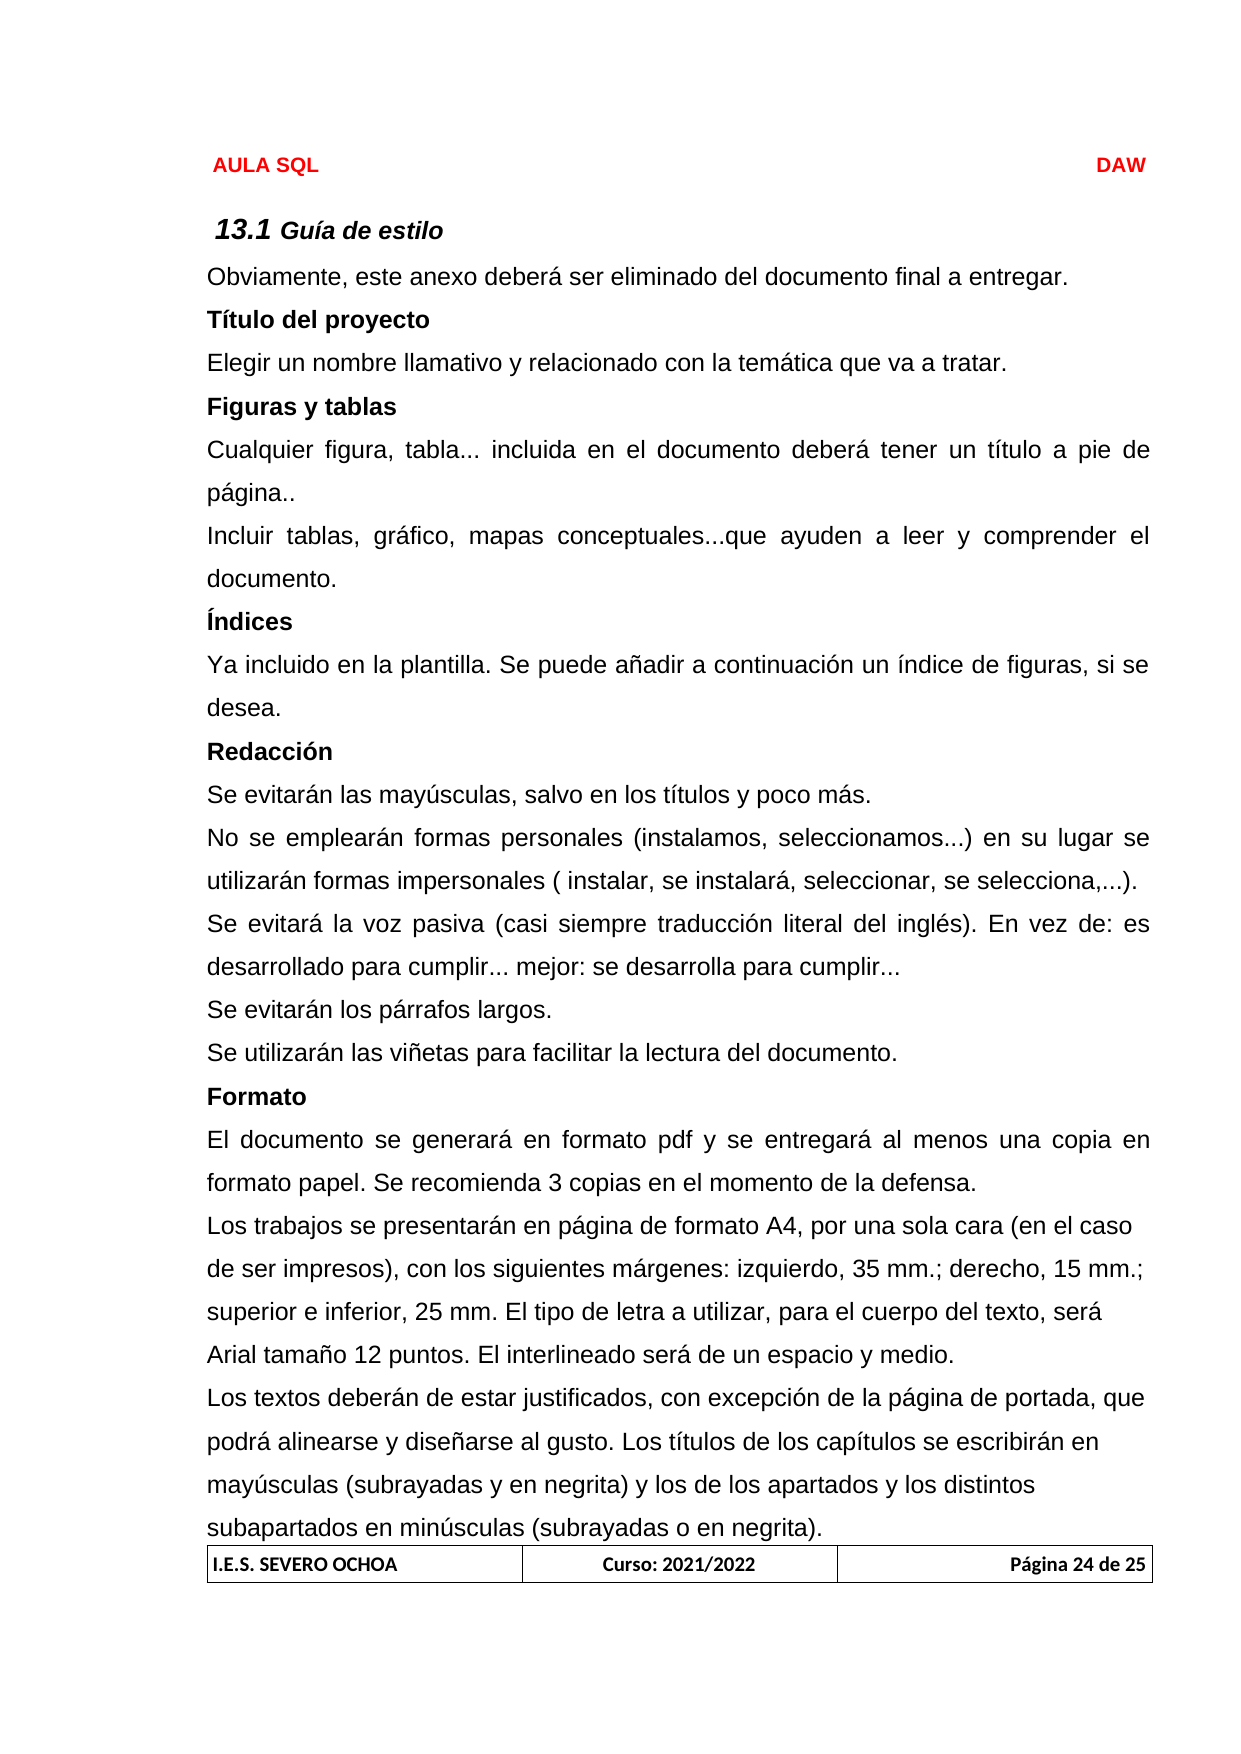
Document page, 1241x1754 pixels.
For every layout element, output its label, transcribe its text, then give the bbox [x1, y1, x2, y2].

list Se evitarán los párrafos largos. [169, 995, 1152, 1024]
list Se utilizarán las viñetas para facilitar la lectura del documento. [169, 1038, 1152, 1067]
list Se evitará la voz pasiva (casi siempre traducción literal del inglés). En vez de: es desarrollado para cumplir... mejor: se desarrolla para cumplir... [169, 909, 1152, 981]
list Ya incluido en la plantilla. Se puede añadir a continuación un índice de figuras, si se desea. [169, 650, 1152, 722]
list Incluir tablas, gráfico, mapas conceptuales...que ayuden a leer y comprender el documento. [169, 521, 1152, 593]
list Figuras y tablas [169, 391, 1152, 420]
list Formato [169, 1081, 1152, 1110]
list Índices [169, 607, 1152, 636]
list Se evitarán las mayúsculas, salvo en los títulos y poco más. [169, 779, 1152, 808]
list Elegir un nombre llamativo y relacionado con la temática que va a tratar. [169, 348, 1152, 377]
list No se emplearán formas personales (instalamos, seleccionamos...) en su lugar se utilizarán formas impersonales ( instalar, se instalará, seleccionar, se selecciona,...). [169, 823, 1152, 894]
list Redacción [169, 736, 1152, 765]
text Los trabajos se presentarán en página de formato A4, por una sola cara (en el caso de ser impresos), con los siguientes márgenes: izquierdo, 35 mm.; derecho, 15 mm.; superior e inferior, 25 mm. El tipo de letra a utilizar, para el cuerpo del texto, será Arial tamaño 12 puntos. El interlineado será de un espacio y medio. [207, 1211, 1152, 1369]
text Los textos deberán de estar justificados, con excepción de la página de portada, que podrá alinearse y diseñarse al gusto. Los títulos de los capítulos se escribirán en mayúsculas (subrayadas y en negrita) y los de los apartados y los distintos subapartados en minúsculas (subrayadas o en negrita). [207, 1383, 1152, 1541]
list Obviamente, este anexo deberá ser eliminado del documento final a entregar. [169, 262, 1152, 291]
list El documento se generará en formato pdf y se entregará al menos una copia en formato papel. Se recomienda 3 copias en el momento de la defensa. [169, 1124, 1152, 1196]
list Título del proyecto [169, 305, 1152, 334]
list Cualquier figura, tabla... incluida en el documento deberá tener un título a pie de página.. [169, 434, 1152, 506]
subtitle Guía de estilo [207, 212, 1152, 245]
